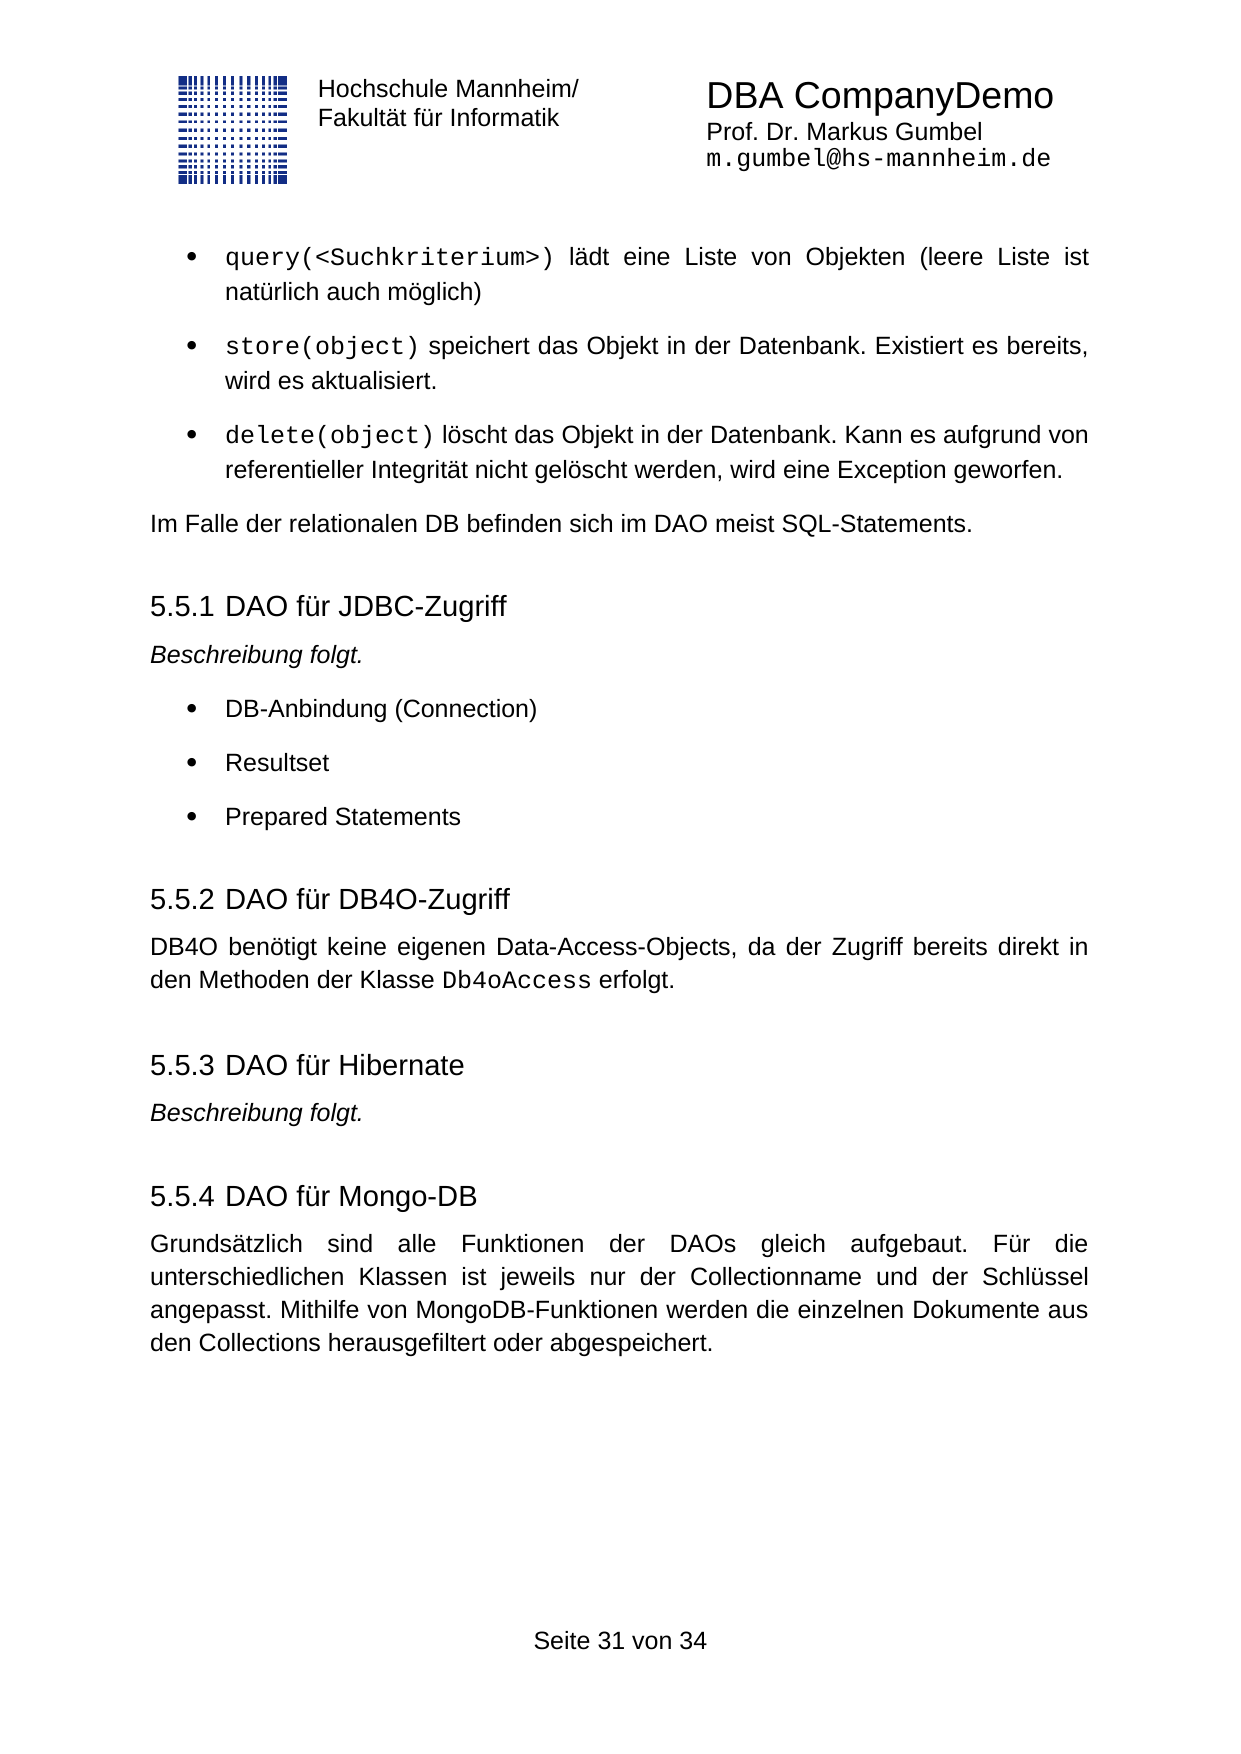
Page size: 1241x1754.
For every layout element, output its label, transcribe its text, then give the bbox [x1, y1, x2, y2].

list store(object) speichert das Objekt in der Datenbank. Existiert es bereits, wird es aktualisiert. [187, 331, 1090, 395]
list DB-Anbindung (Connection) [187, 693, 1090, 722]
list Resultset [187, 747, 1090, 776]
list query(<Suchkriterium>) lädt eine Liste von Objekten (leere Liste ist natürlich auch möglich) [187, 242, 1090, 306]
list Prepared Statements [187, 801, 1090, 830]
subtitle DAO für DB4O-Zugriff [150, 882, 1090, 915]
text Beschreibung folgt. [150, 1098, 1090, 1127]
picture [176, 73, 289, 185]
text Grundsätzlich sind alle Funktionen der DAOs gleich aufgebaut. Für die unterschiedlichen Klassen ist jeweils nur der Collectionname und der Schlüssel angepasst. Mithilfe von MongoDB-Funktionen werden die einzelnen Dokumente aus den Collections herausgefiltert oder abgespeichert. [150, 1229, 1090, 1357]
subtitle DAO für Hibernate [150, 1048, 1090, 1082]
text Im Falle der relationalen DB befinden sich im DAO meist SQL-Statements. [150, 509, 1090, 538]
subtitle DAO für Mongo-DB [150, 1179, 1090, 1212]
text Beschreibung folgt. [150, 640, 1090, 668]
subtitle DAO für JDBC-Zugriff [150, 589, 1090, 623]
text DB4O benötigt keine eigenen Data-Access-Objects, da der Zugriff bereits direkt in den Methoden der Klasse Db4oAccess erfolgt. [150, 932, 1090, 996]
list delete(object) löscht das Objekt in der Datenbank. Kann es aufgrund von referentieller Integrität nicht gelöscht werden, wird eine Exception geworfen. [187, 420, 1090, 484]
